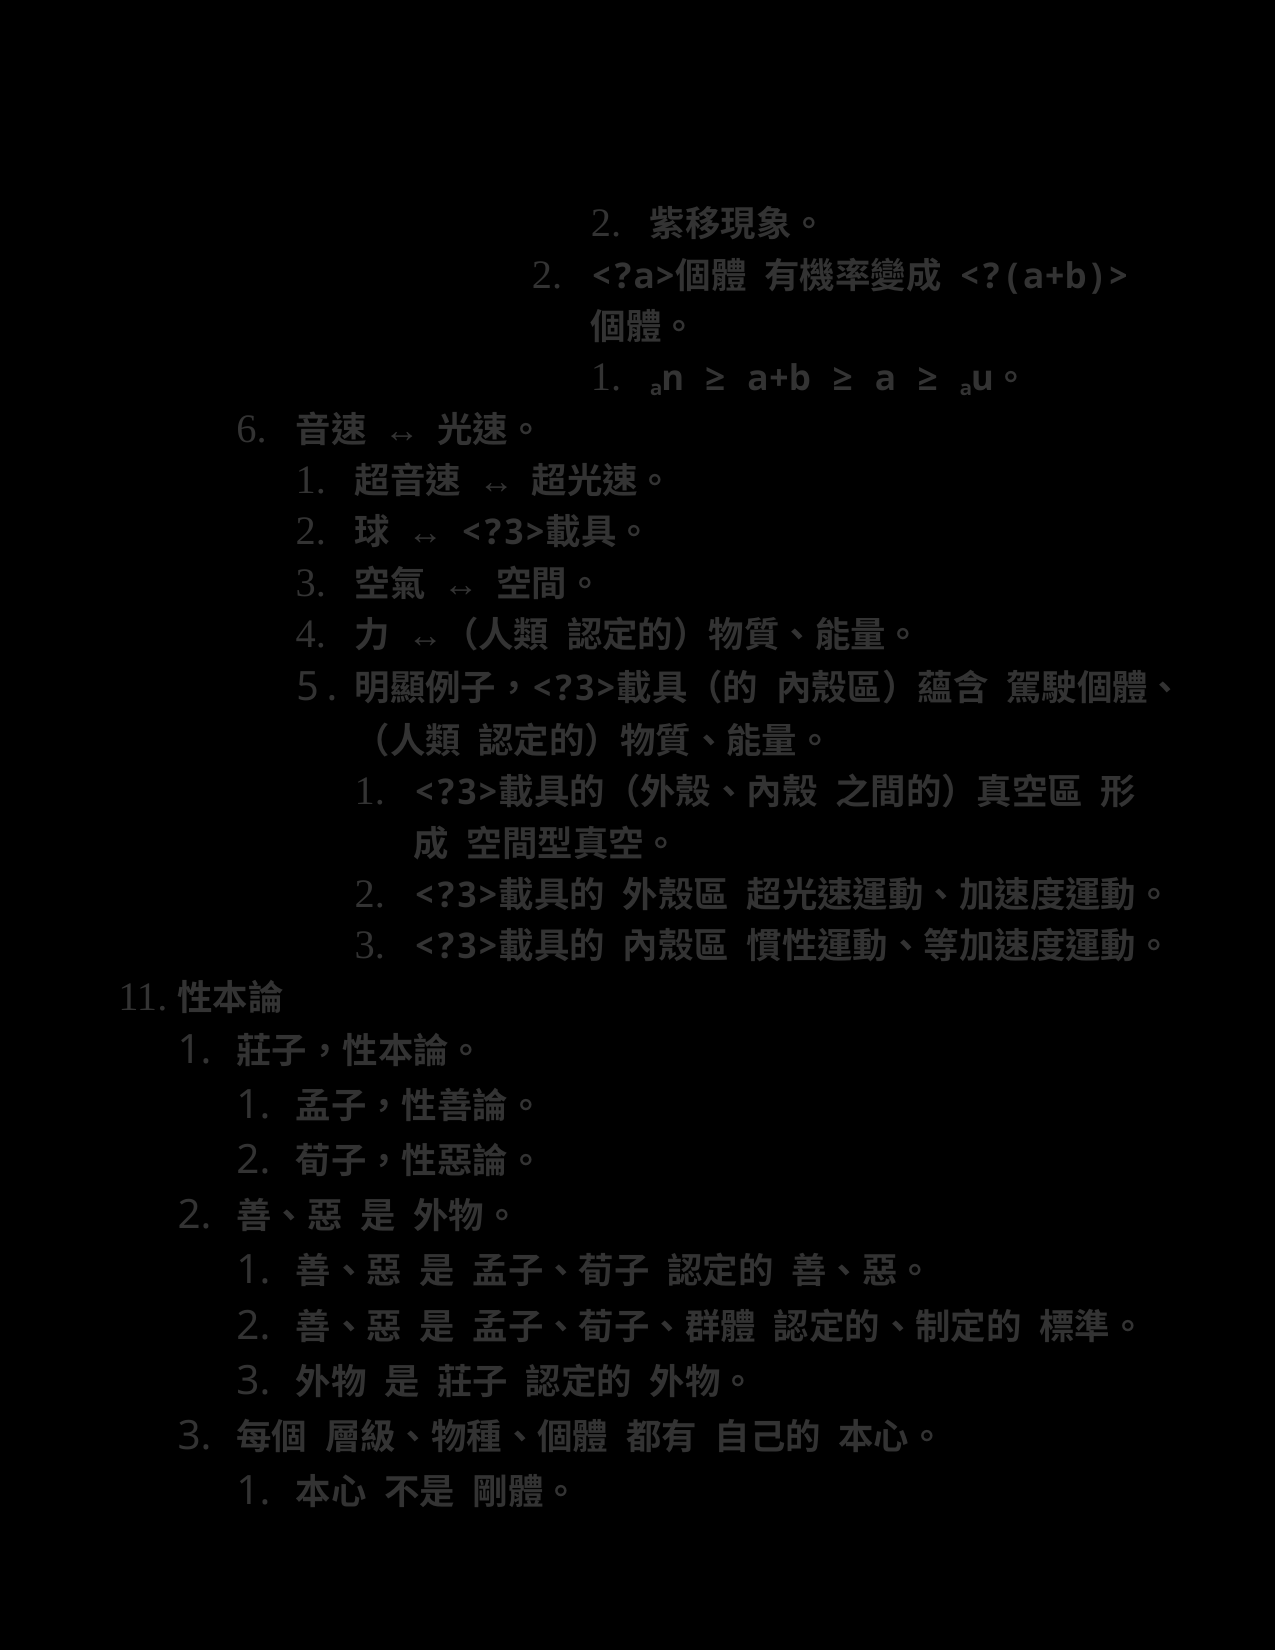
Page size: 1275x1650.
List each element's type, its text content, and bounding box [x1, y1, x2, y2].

list 空氣 ↔ 空間。 [295, 555, 1157, 606]
list 性本論 [118, 969, 1157, 1020]
list <?3>載具的 內殼區 慣性運動、等加速度運動。 [354, 918, 1157, 969]
list 本心 不是 剛體。 [236, 1461, 1157, 1516]
list 力 ↔（人類 認定的）物質、能量。 [295, 606, 1157, 657]
list 善、惡 是 孟子、荀子、群體 認定的、制定的 標準。 [236, 1296, 1157, 1351]
list 超音速 ↔ 超光速。 [295, 452, 1157, 503]
list <?3>載具的 外殼區 超光速運動、加速度運動。 [354, 866, 1157, 918]
list 每個 層級、物種、個體 都有 自己的 本心。 [177, 1406, 1157, 1461]
list an ≥ a+b ≥ a ≥ au。 [591, 350, 1157, 401]
list 紫移現象。 [591, 196, 1157, 247]
list 音速 ↔ 光速。 [236, 401, 1157, 452]
list 球 ↔ <?3>載具。 [295, 503, 1157, 555]
list 孟子，性善論。 [236, 1075, 1157, 1131]
list 善、惡 是 孟子、荀子 認定的 善、惡。 [236, 1241, 1157, 1296]
list 外物 是 莊子 認定的 外物。 [236, 1351, 1157, 1406]
list <?a>個體 有機率變成 <?(a+b)>個體。 [532, 247, 1157, 350]
list <?3>載具的（外殼、內殼 之間的）真空區 形成 空間型真空。 [354, 764, 1157, 866]
list 荀子，性惡論。 [236, 1131, 1157, 1186]
list 莊子，性本論。 [177, 1020, 1157, 1075]
list 善、惡 是 外物。 [177, 1186, 1157, 1241]
list 明顯例子，<?3>載具（的 內殼區）蘊含 駕駛個體、（人類 認定的）物質、能量。 [295, 657, 1157, 764]
